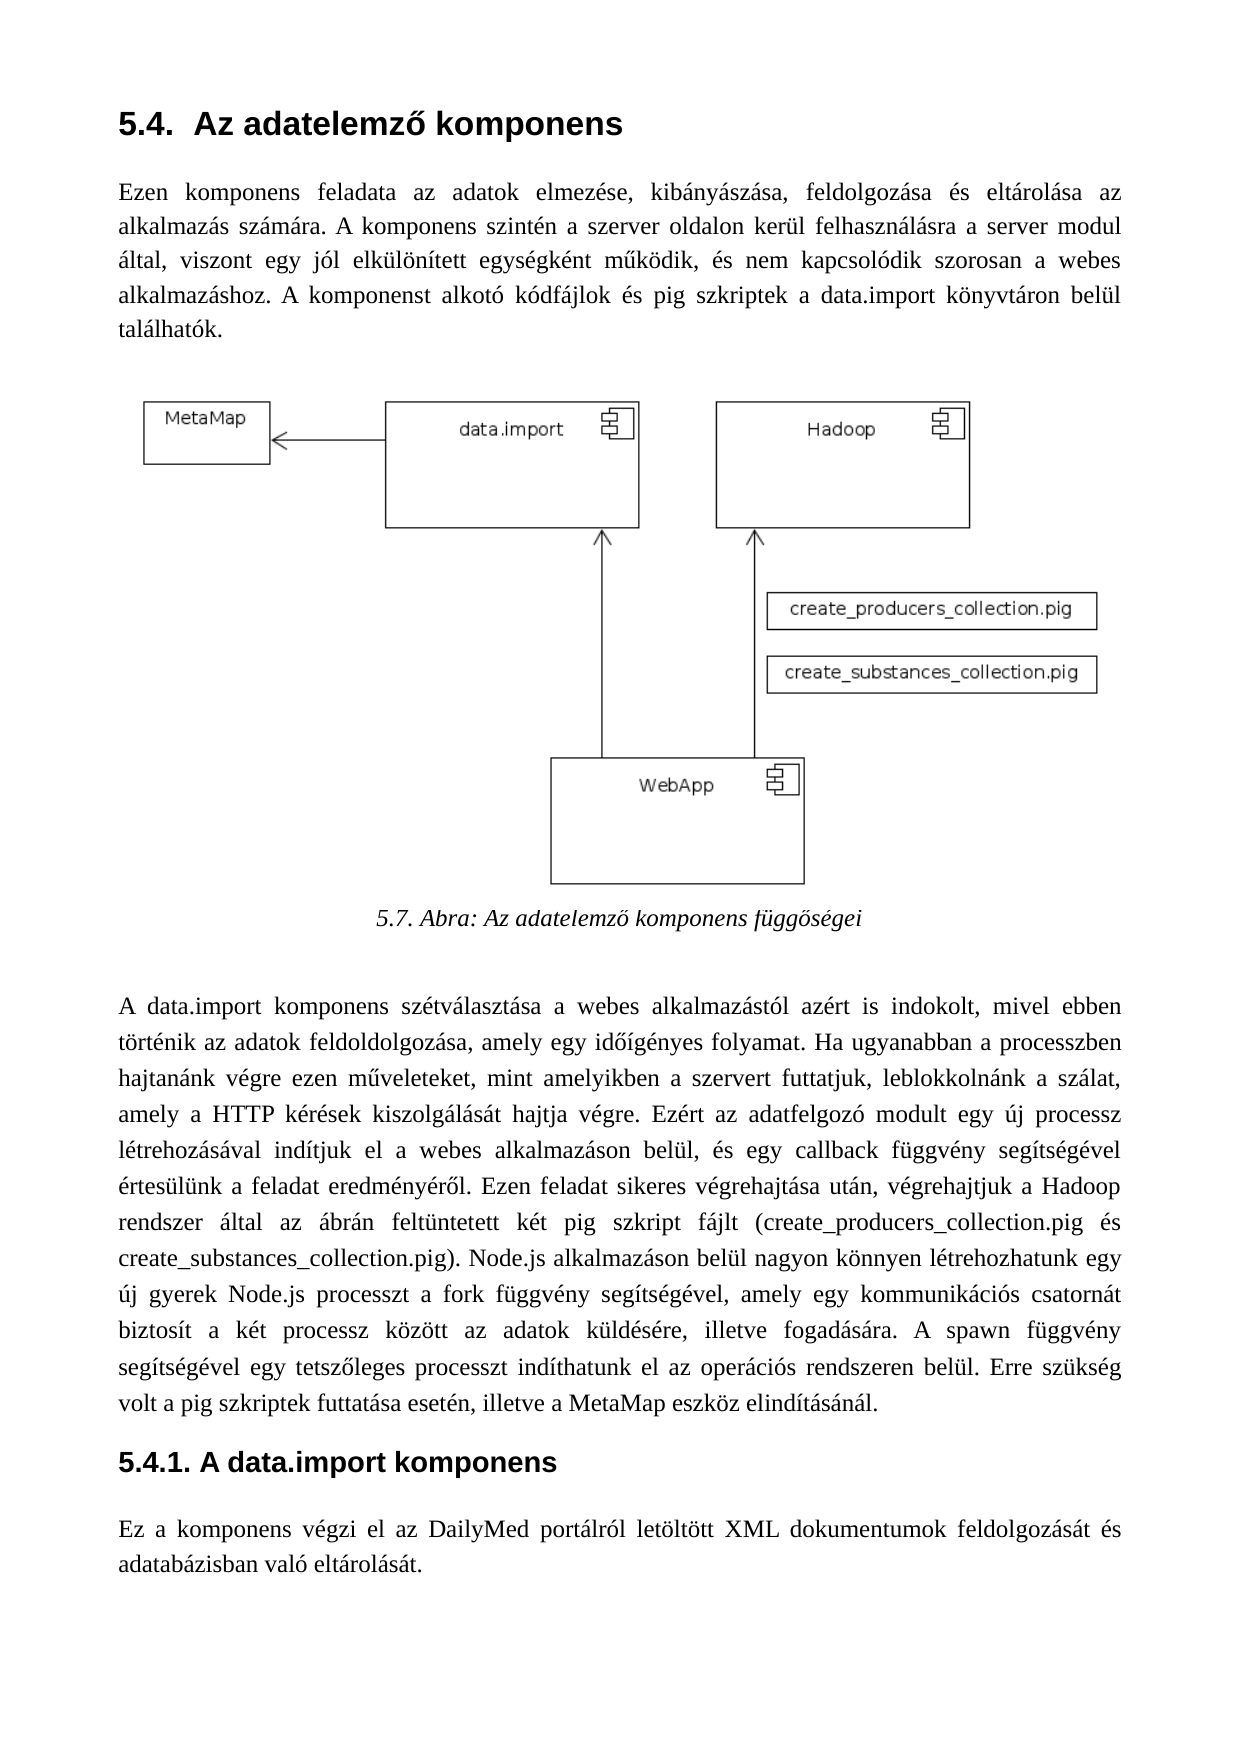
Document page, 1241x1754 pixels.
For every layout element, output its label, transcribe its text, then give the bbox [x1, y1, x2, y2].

subtitle A data.import komponens [460, 1456, 1122, 1477]
subtitle A data.import komponens [118, 1456, 338, 1477]
text A data.import komponens szétválasztása a webes alkalmazástól azért is indokolt, mivel ebben történik az adatok feldoldolgozása, amely egy időígényes folyamat. Ha ugyanabban a processzben hajtanánk végre ezen műveleteket, mint amelyikben a szervert futtatjuk, leblokkolnánk a szálat, amely a HTTP kérések kiszolgálását hajtja végre. Ezért az adatfelgozó modult egy új processz létrehozásával indítjuk el a webes alkalmazáson belül, és egy callback függvény segítségével értesülünk a feladat eredményéről. Ezen feladat sikeres végrehajtása után, végrehajtjuk a Hadoop rendszer által az ábrán feltüntetett két pig szkript fájlt (create_producers_collection.pig és create_substances_collection.pig). Node.js alkalmazáson belül nagyon könnyen létrehozhatunk egy új gyerek Node.js processzt a fork függvény segítségével, amely egy kommunikációs csatornát biztosít a két processz között az adatok küldésére, illetve fogadására. A spawn függvény segítségével egy tetszőleges processzt indíthatunk el az operációs rendszeren belül. Erre szükség volt a pig szkriptek futtatása esetén, illetve a MetaMap eszköz elindításánál. [118, 986, 1122, 1418]
text Ezen komponens feladata az adatok elmezése, kibányászása, feldolgozása és eltárolása az alkalmazás számára. A komponens szintén a szerver oldalon kerül felhasználásra a server modul által, viszont egy jól elkülönített egységként működik, és nem kapcsolódik szorosan a webes alkalmazáshoz. A komponenst alkotó kódfájlok és pig szkriptek a data.import könyvtáron belül találhatók. [118, 177, 1122, 343]
text Ez a komponens végzi el az DailyMed portálról letöltött XML dokumentumok feldolgozását és adatabázisban való eltárolását. [118, 1514, 1122, 1577]
subtitle A data.import komponens [335, 1456, 463, 1477]
subtitle Az adatelemző komponens [118, 118, 506, 139]
text 5.7. Ábra: Az adatelemző komponens függőségei [118, 910, 758, 931]
picture [118, 376, 1123, 910]
text 5.7. Ábra: Az adatelemző komponens függőségei [756, 910, 1122, 931]
subtitle Az adatelemző komponens [511, 118, 1122, 139]
